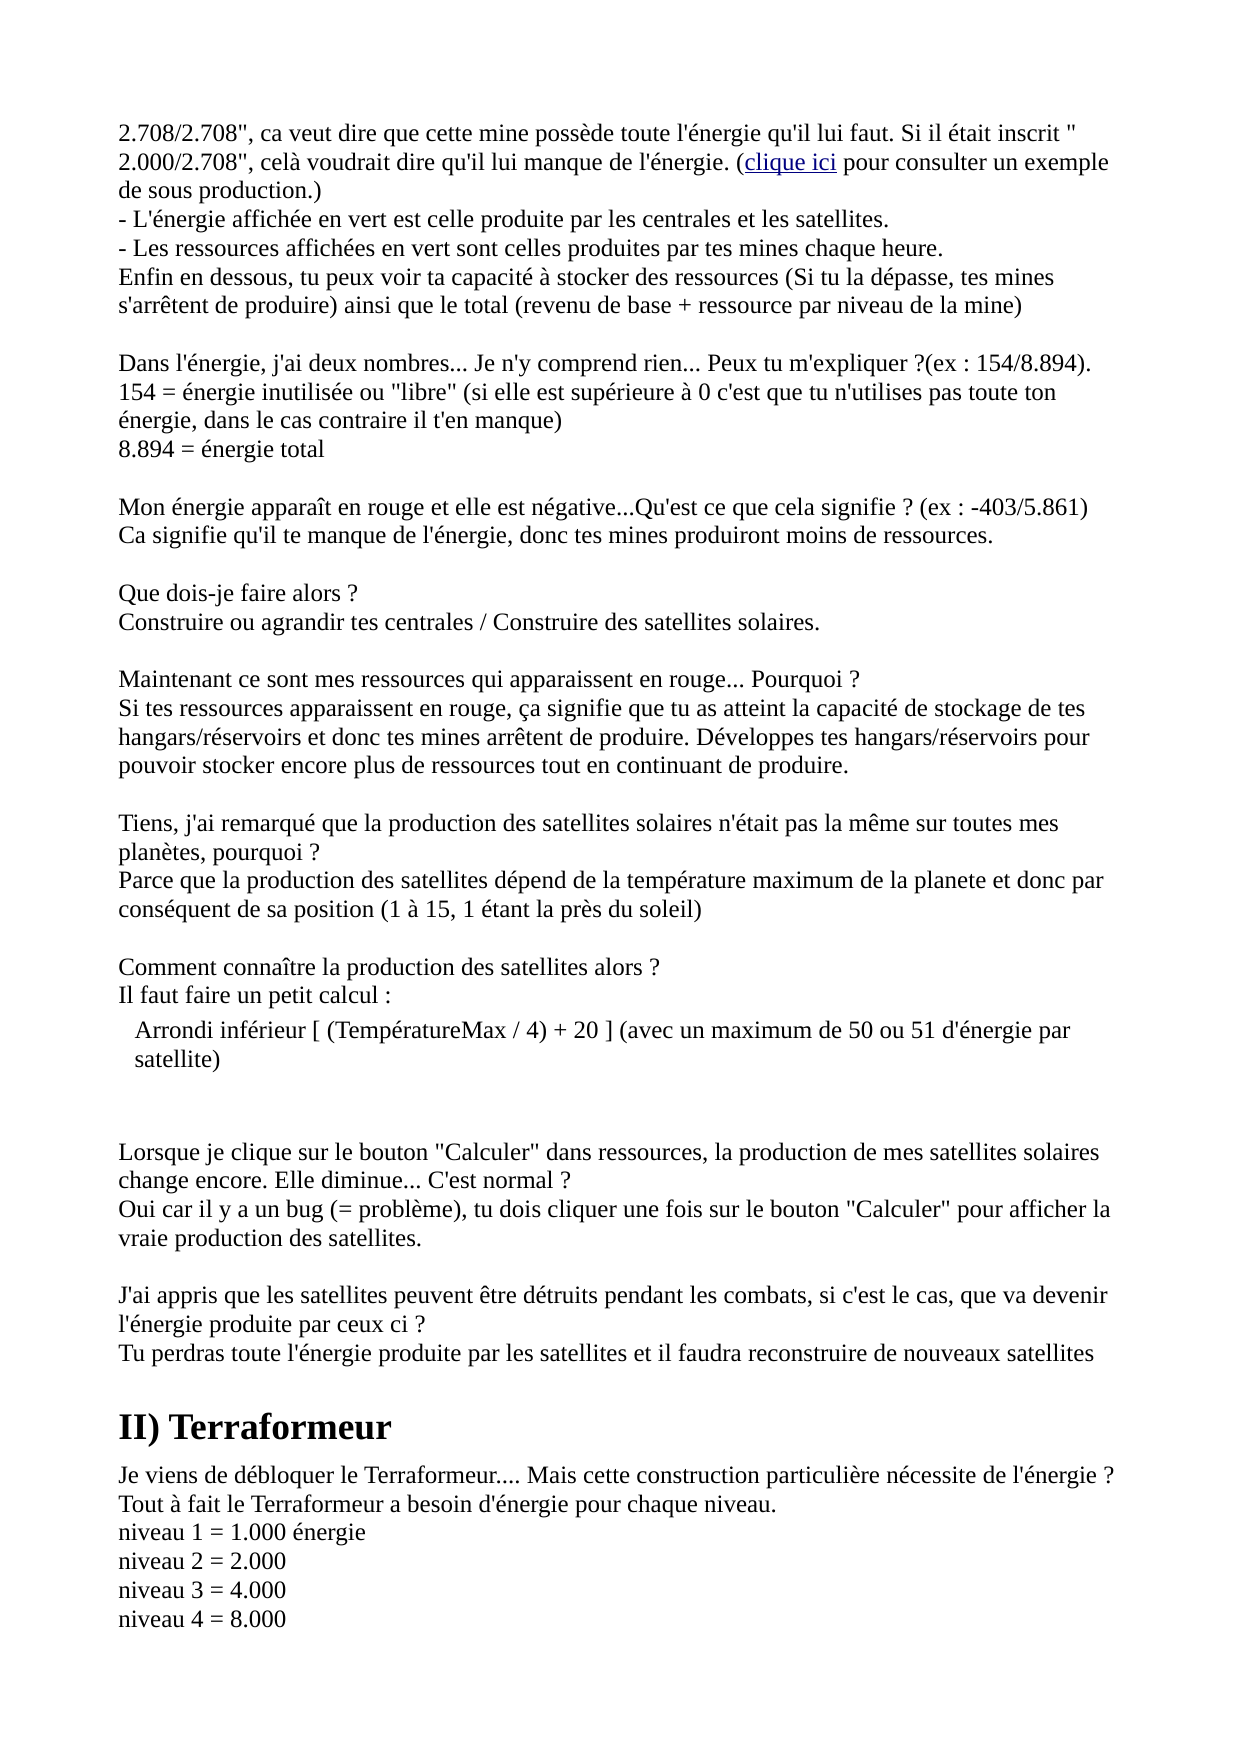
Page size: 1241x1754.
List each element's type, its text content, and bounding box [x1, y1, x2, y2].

text Je viens de débloquer le Terraformeur.... Mais cette construction particulière nécessite de l'énergie ? Tout à fait le Terraformeur a besoin d'énergie pour chaque niveau. niveau 1 = 1.000 énergie niveau 2 = 2.000 niveau 3 = 4.000 niveau 4 = 8.000 [118, 1460, 1122, 1632]
text 2.708/2.708", ca veut dire que cette mine possède toute l'énergie qu'il lui faut. Si il était inscrit " 2.000/2.708", celà voudrait dire qu'il lui manque de l'énergie. (clique ici pour consulter un exemple de sous production.) - L'énergie affichée en vert est celle produite par les centrales et les satellites. - Les ressources affichées en vert sont celles produites par tes mines chaque heure. Enfin en dessous, tu peux voir ta capacité à stocker des ressources (Si tu la dépasse, tes mines s'arrêtent de produire) ainsi que le total (revenu de base + ressource par niveau de la mine) Dans l'énergie, j'ai deux nombres... Je n'y comprend rien... Peux tu m'expliquer ?(ex : 154/8.894). 154 = énergie inutilisée ou "libre" (si elle est supérieure à 0 c'est que tu n'utilises pas toute ton énergie, dans le cas contraire il t'en manque) 8.894 = énergie total Mon énergie apparaît en rouge et elle est négative...Qu'est ce que cela signifie ? (ex : -403/5.861) Ca signifie qu'il te manque de l'énergie, donc tes mines produiront moins de ressources. Que dois-je faire alors ? Construire ou agrandir tes centrales / Construire des satellites solaires. Maintenant ce sont mes ressources qui apparaissent en rouge... Pourquoi ? Si tes ressources apparaissent en rouge, ça signifie que tu as atteint la capacité de stockage de tes hangars/réservoirs et donc tes mines arrêtent de produire. Développes tes hangars/réservoirs pour pouvoir stocker encore plus de ressources tout en continuant de produire. Tiens, j'ai remarqué que la production des satellites solaires n'était pas la même sur toutes mes planètes, pourquoi ? Parce que la production des satellites dépend de la température maximum de la planete et donc par conséquent de sa position (1 à 15, 1 étant la près du soleil) Comment connaître la production des satellites alors ? Il faut faire un petit calcul : [118, 118, 1122, 1009]
text Lorsque je clique sur le bouton "Calculer" dans ressources, la production de mes satellites solaires change encore. Elle diminue... C'est normal ? Oui car il y a un bug (= problème), tu dois cliquer une fois sur le bouton "Calculer" pour afficher la vraie production des satellites. J'ai appris que les satellites peuvent être détruits pendant les combats, si c'est le cas, que va devenir l'énergie produite par ceux ci ? Tu perdras toute l'énergie produite par les satellites et il faudra reconstruire de nouveaux satellites [118, 1079, 1122, 1367]
table_header Arrondi inférieur [ (TempératureMax / 4) + 20 ] (avec un maximum de 50 ou 51 d'énergie par satellite) [128, 1009, 1112, 1079]
subtitle II) Terraformeur [118, 1404, 1122, 1447]
